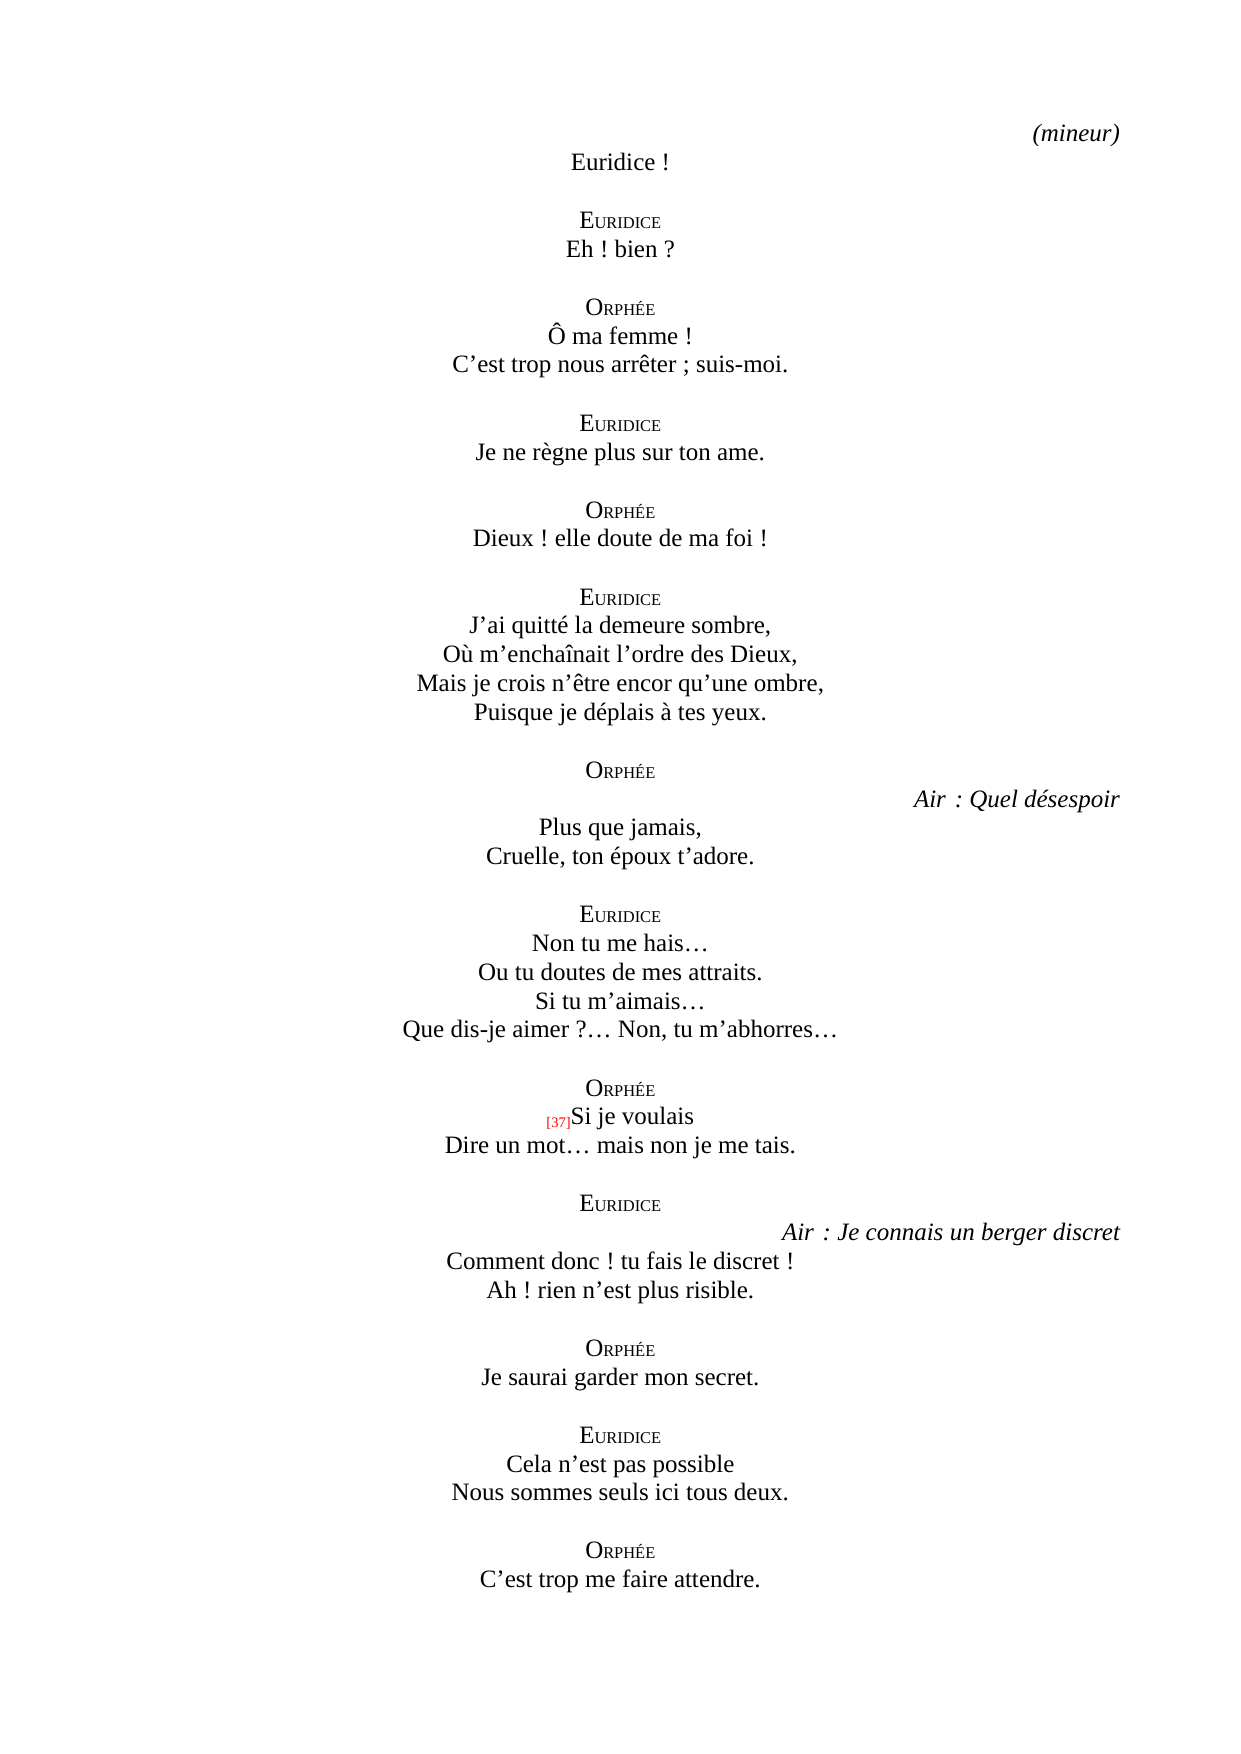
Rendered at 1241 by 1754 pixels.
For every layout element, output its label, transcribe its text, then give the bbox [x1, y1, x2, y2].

text Je saurai garder mon secret. [118, 1362, 1122, 1390]
text Nous sommes seuls ici tous deux. [118, 1477, 1122, 1506]
text Non tu me hais… [118, 928, 1122, 957]
text C’est trop nous arrêter ; suis-moi. [118, 349, 1122, 378]
text Air : Je connais un berger discret [118, 1217, 1122, 1246]
text Euridice [118, 1188, 1122, 1217]
text J’ai quitté la demeure sombre, [118, 611, 1122, 639]
text Euridice [118, 582, 1122, 611]
text Mais je crois n’être encor qu’une ombre, [118, 668, 1122, 697]
text Ô ma femme ! [118, 321, 1122, 349]
text Orphée [118, 1073, 1122, 1101]
text Cela n’est pas possible [118, 1449, 1122, 1477]
text Je ne règne plus sur ton ame. [118, 437, 1122, 465]
text Eh ! bien ? [118, 234, 1122, 263]
text Puisque je déplais à tes yeux. [118, 697, 1122, 726]
text Orphée [118, 1536, 1122, 1564]
text Ou tu doutes de mes attraits. [118, 957, 1122, 986]
text Plus que jamais, [118, 812, 1122, 841]
text Cruelle, ton époux t’adore. [118, 841, 1122, 870]
text Comment donc ! tu fais le discret ! [118, 1246, 1122, 1275]
text Où m’enchaînait l’ordre des Dieux, [118, 639, 1122, 668]
text Euridice [118, 205, 1122, 234]
text [37]Si je voulais [118, 1101, 1122, 1130]
text C’est trop me faire attendre. [118, 1564, 1122, 1593]
text Euridice [118, 1420, 1122, 1449]
text Ah ! rien n’est plus risible. [118, 1275, 1122, 1303]
text (mineur) [118, 118, 1122, 147]
text Dieux ! elle doute de ma foi ! [118, 523, 1122, 552]
text Si tu m’aimais… [118, 986, 1122, 1014]
text Air : Quel désespoir [118, 784, 1122, 812]
text Orphée [118, 755, 1122, 784]
text Euridice [118, 899, 1122, 928]
text Orphée [118, 292, 1122, 321]
text Orphée [118, 495, 1122, 523]
text Orphée [118, 1333, 1122, 1362]
text Euridice [118, 408, 1122, 437]
text Que dis-je aimer ?… Non, tu m’abhorres… [118, 1014, 1122, 1043]
text Dire un mot… mais non je me tais. [118, 1130, 1122, 1159]
text Euridice ! [118, 147, 1122, 176]
